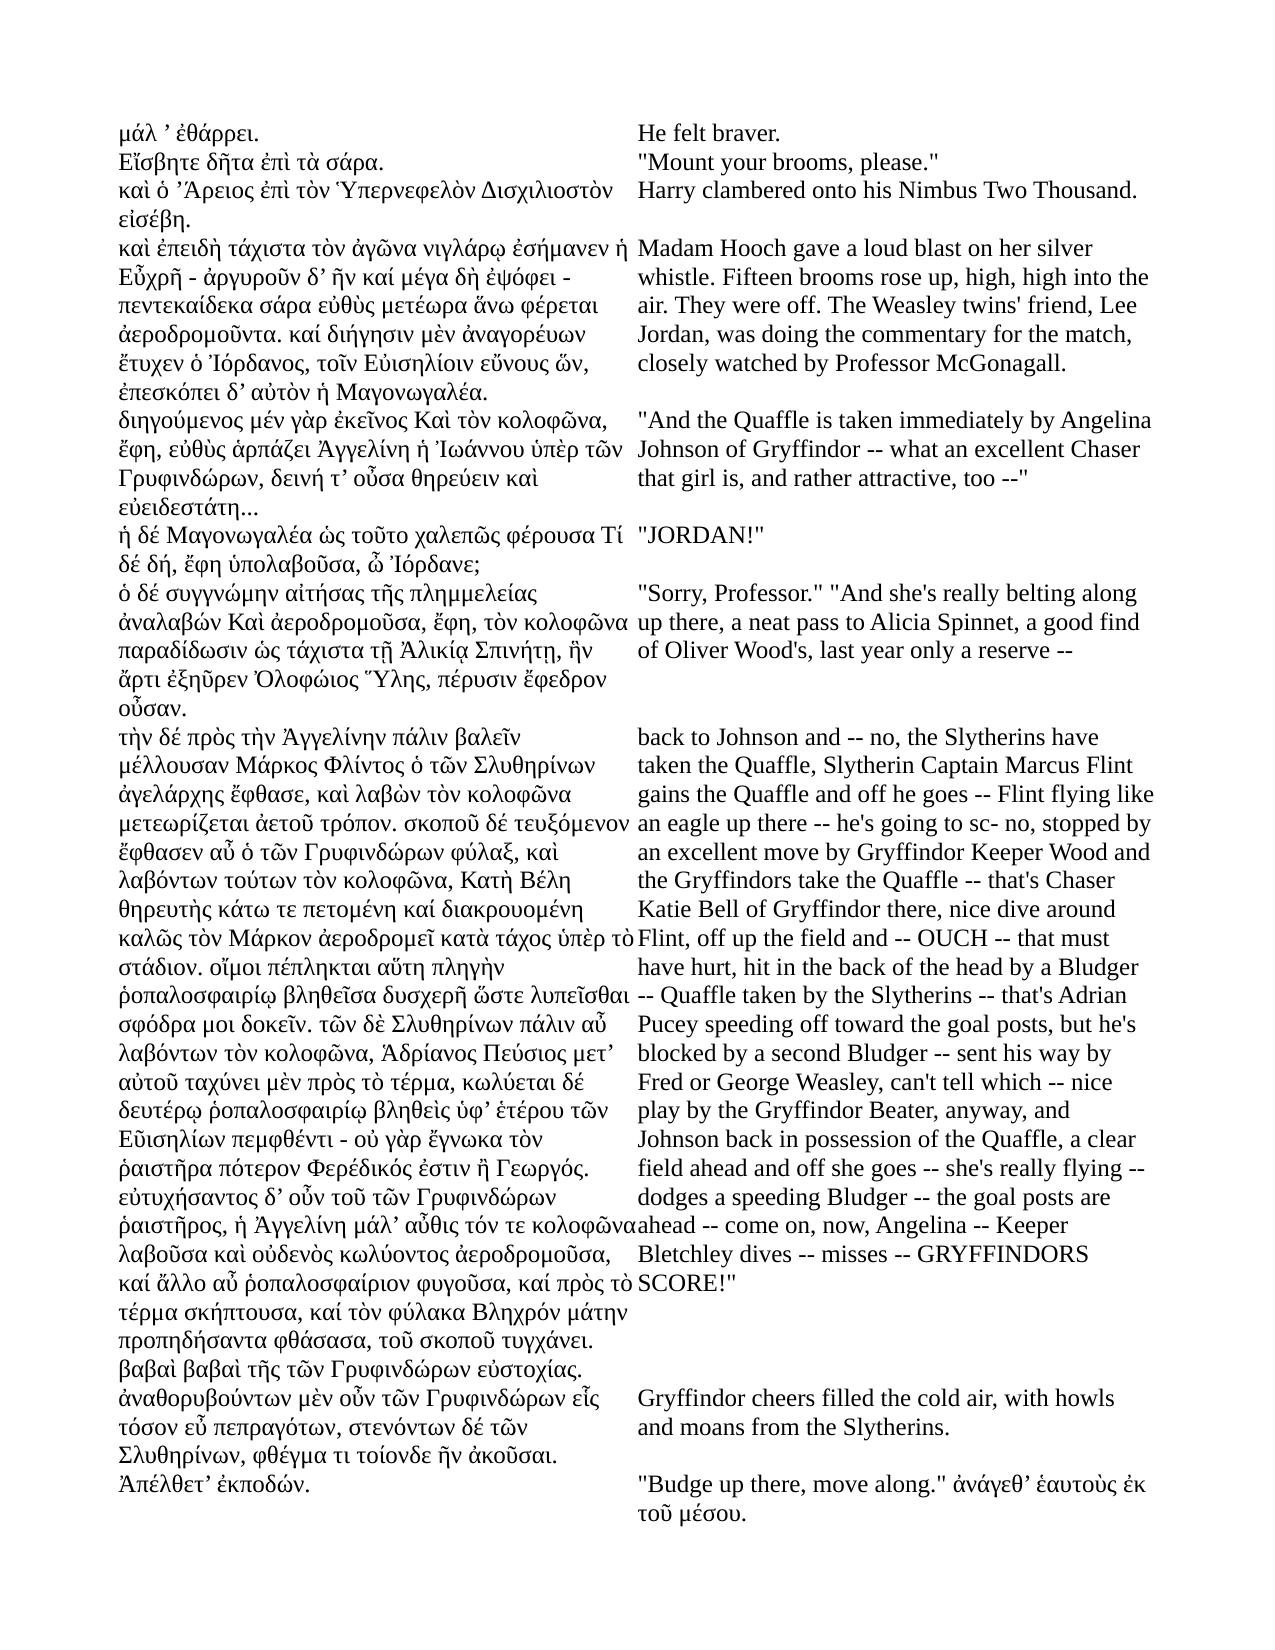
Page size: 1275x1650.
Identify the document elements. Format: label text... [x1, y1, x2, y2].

table_cell ὁ δέ συγγνώμην αἰτήσας τῆς πλημμελείας ἀναλαβών Καὶ ἀεροδρομοῦσα, ἔφη, τὸν κολοφῶνα παραδίδωσιν ὡς τάχιστα τῇ Ἀλικίᾳ Σπινήτῃ, ἣν ἄρτι ἐξηῦρεν Ὀλοφώιος Ὕλης, πέρυσιν ἔφεδρον οὖσαν. [118, 578, 637, 722]
table_cell διηγούμενος μέν γὰρ ἐκεῖνος Καὶ τὸν κολοφῶνα, ἔφη, εὐθὺς ἁρπάζει Ἀγγελίνη ἡ Ἰωάννου ὑπὲρ τῶν Γρυφινδώρων, δεινή τ’ οὖσα θηρεύειν καὶ εὐειδεστάτη... [118, 406, 637, 521]
table_cell ἀναθορυβούντων μὲν οὖν τῶν Γρυφινδώρων εἷς τόσον εὖ πεπραγότων, στενόντων δέ τῶν Σλυθηρίνων, φθέγμα τι τοίονδε ῆν ἀκοῦσαι. [118, 1383, 637, 1469]
table_cell ἡ δέ Μαγονωγαλέα ὡς τοῦτο χαλεπῶς φέρουσα Τί δέ δή, ἔφη ὑπολαβοῦσα, ὦ Ἰόρδανε; [118, 521, 637, 578]
table_cell back to Johnson and -- no, the Slytherins have taken the Quaffle, Slytherin Captain Marcus Flint gains the Quaffle and off he goes -- Flint flying like an eagle up there -- he's going to sc- no, stopped by an excellent move by Gryffindor Keeper Wood and the Gryffindors take the Quaffle -- that's Chaser Katie Bell of Gryffindor there, nice dive around Flint, off up the field and -- OUCH -- that must have hurt, hit in the back of the head by a Bludger -- Quaffle taken by the Slytherins -- that's Adrian Pucey speeding off toward the goal posts, but he's blocked by a second Bludger -- sent his way by Fred or George Weasley, can't tell which -- nice play by the Gryffindor Beater, anyway, and Johnson back in possession of the Quaffle, a clear field ahead and off she goes -- she's really flying -- dodges a speeding Bludger -- the goal posts are ahead -- come on, now, Angelina -- Keeper Bletchley dives -- misses -- GRYFFINDORS SCORE!" [637, 722, 1157, 1383]
table_cell "Mount your brooms, please." [637, 147, 1157, 176]
table_cell "JORDAN!" [637, 521, 1157, 578]
table_cell μάλ ’ ἐθάρρει. [118, 118, 637, 147]
table_cell Gryffindor cheers filled the cold air, with howls and moans from the Slytherins. [637, 1383, 1157, 1469]
table_cell "Sorry, Professor." "And she's really belting along up there, a neat pass to Alicia Spinnet, a good find of Oliver Wood's, last year only a reserve -- [637, 578, 1157, 722]
table_cell "Budge up there, move along." ἀνάγεθ’ ἑαυτοὺς ἐκ τοῦ μέσου. [637, 1469, 1157, 1527]
table_cell καὶ ὁ ’Άρειος ἐπὶ τὸν Ὑπερνεφελὸν Δισχιλιοστὸν εἰσέβη. [118, 176, 637, 233]
table_cell καὶ ἐπειδὴ τάχιστα τὸν ἀγῶνα νιγλάρῳ ἐσήμανεν ἡ Εὖχρῆ - ἀργυροῦν δ’ ῆν καί μέγα δὴ ἐψόφει - πεντεκαίδεκα σάρα εὐθὺς μετέωρα ἅνω φέρεται ἀεροδρομοῦντα. καί διήγησιν μὲν ἀναγορέυων ἔτυχεν ὁ Ἰόρδανος, τοῖν Εὐισηλίοιν εὔνους ὥν, ἐπεσκόπει δ’ αὐτὸν ἡ Μαγονωγαλέα. [118, 233, 637, 406]
table_cell Harry clambered onto his Nimbus Two Thousand. [637, 176, 1157, 233]
table_cell "And the Quaffle is taken immediately by Angelina Johnson of Gryffindor -- what an excellent Chaser that girl is, and rather attractive, too --" [637, 406, 1157, 521]
table_cell Ἀπέλθετ’ ἐκποδών. [118, 1469, 637, 1527]
table_cell Εἴσβητε δῆτα ἐπὶ τὰ σάρα. [118, 147, 637, 176]
table_cell Madam Hooch gave a loud blast on her silver whistle. Fifteen brooms rose up, high, high into the air. They were off. The Weasley twins' friend, Lee Jordan, was doing the commentary for the match, closely watched by Professor McGonagall. [637, 233, 1157, 406]
table_cell τὴν δέ πρὸς τὴν Ἀγγελίνην πάλιν βαλεῖν μέλλουσαν Μάρκος Φλίντος ὁ τῶν Σλυθηρίνων ἀγελάρχης ἔφθασε, καὶ λαβὼν τὸν κολοφῶνα μετεωρίζεται ἀετοῦ τρόπον. σκοποῦ δέ τευξόμενον ἔφθασεν αὖ ὁ τῶν Γρυφινδώρων φύλαξ, καὶ λαβόντων τούτων τὸν κολοφῶνα, Κατὴ Βέλη θηρευτὴς κάτω τε πετομένη καί διακρουομένη καλῶς τὸν Μάρκον ἀεροδρομεῖ κατὰ τάχος ὑπὲρ τὸ στάδιον. οἴμοι πέπληκται αὕτη πληγὴν ῥοπαλοσφαιρίῳ βληθεῖσα δυσχερῆ ὥστε λυπεῖσθαι σφόδρα μοι δοκεῖν. τῶν δὲ Σλυθηρίνων πάλιν αὖ λαβόντων τὸν κολοφῶνα, Ἁδρίανος Πεύσιος μετ’ αὐτοῦ ταχύνει μὲν πρὸς τὸ τέρμα, κωλύεται δέ δευτέρῳ ῥοπαλοσφαιρίῳ βληθεὶς ὑφ’ ἑτέρου τῶν Εῦισηλίων πεμφθέντι - οὐ γὰρ ἔγνωκα τὸν ῥαιστῆρα πότερον Φερέδικός ἐστιν ἢ Γεωργός. εὐτυχήσαντος δ’ οὖν τοῦ τῶν Γρυφινδώρων ῥαιστῆρος, ἡ Ἀγγελίνη μάλ’ αὖθις τόν τε κολοφῶνα λαβοῦσα καὶ οὐδενὸς κωλύοντος ἀεροδρομοῦσα, καί ἄλλο αὖ ῥοπαλοσφαίριον φυγοῦσα, καί πρὸς τὸ τέρμα σκήπτουσα, καί τὸν φύλακα Βληχρόν μάτην προπηδήσαντα φθάσασα, τοῦ σκοποῦ τυγχάνει. βαβαὶ βαβαὶ τῆς τῶν Γρυφινδώρων εὐστοχίας. [118, 722, 637, 1383]
table_cell He felt braver. [637, 118, 1157, 147]
